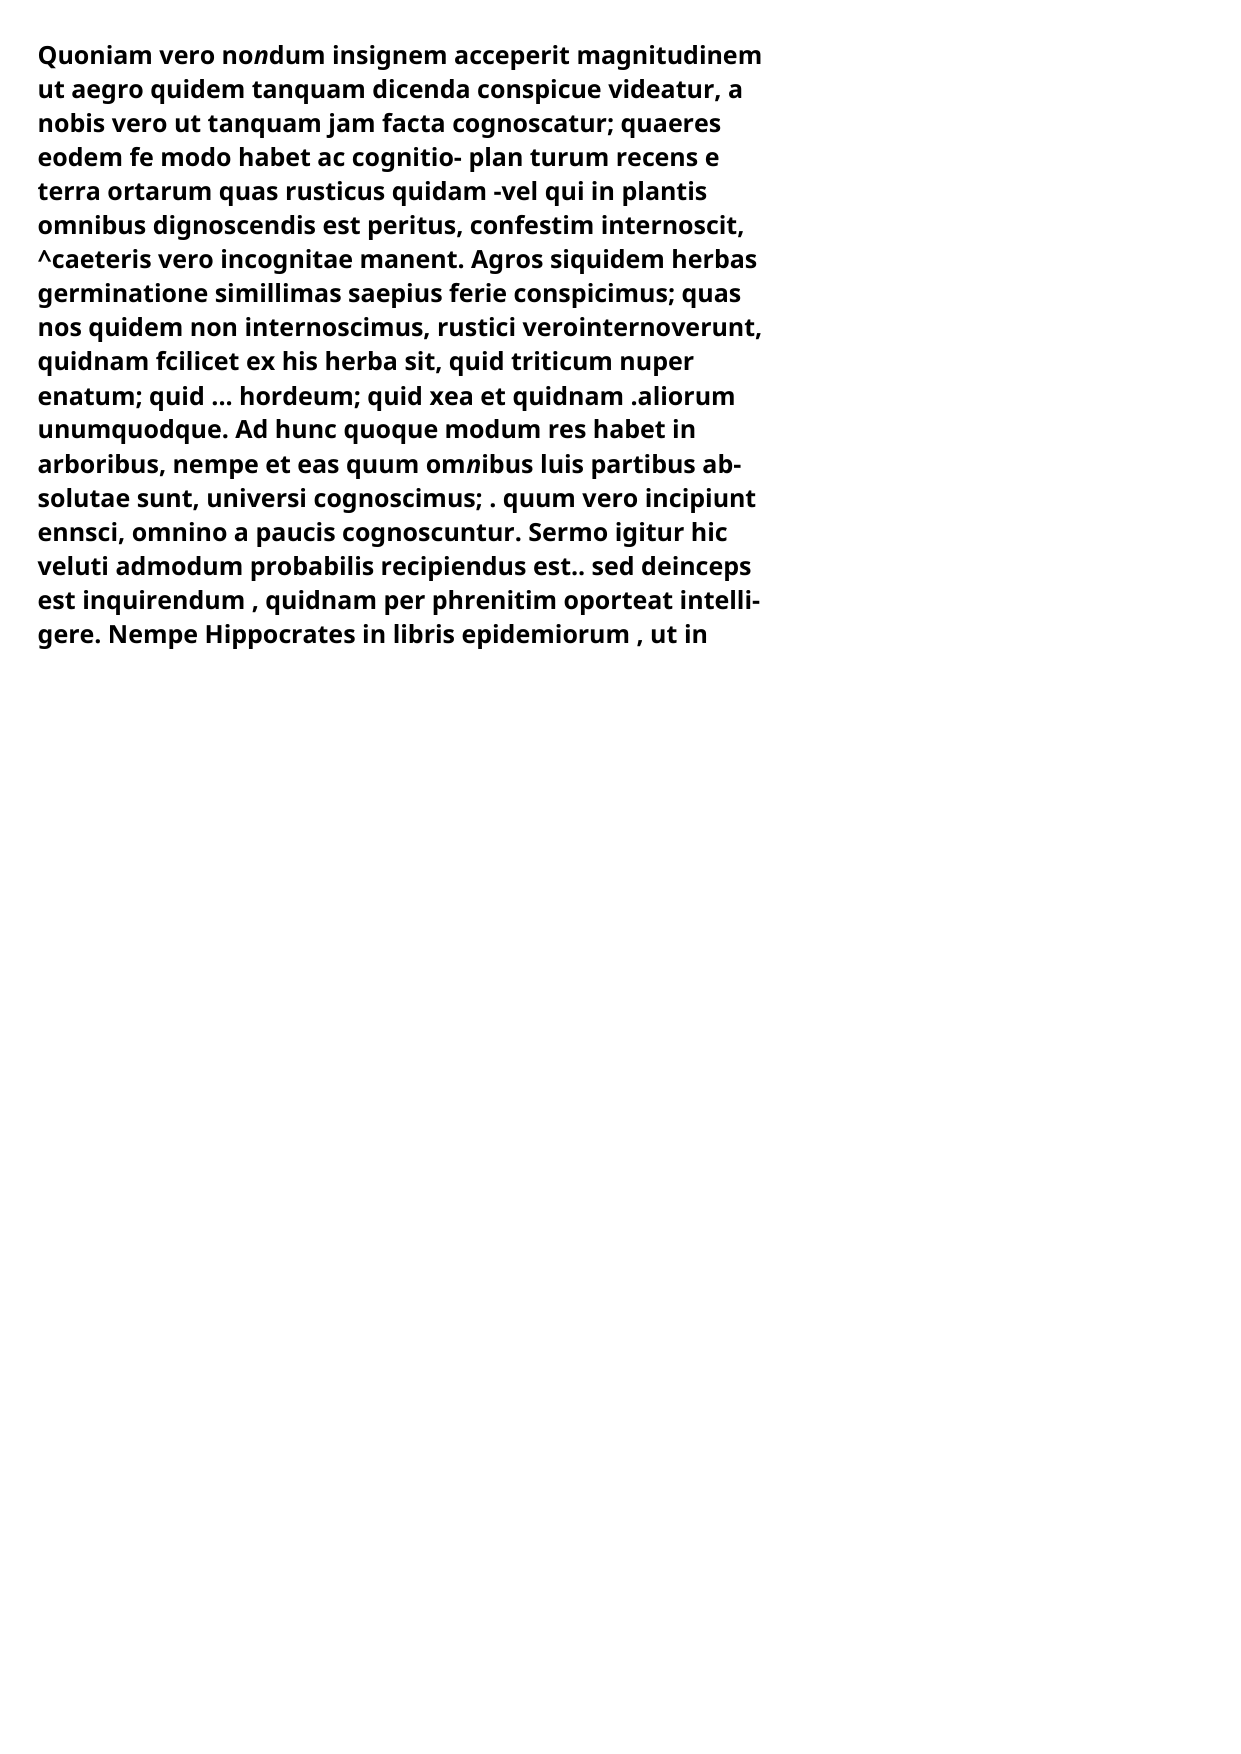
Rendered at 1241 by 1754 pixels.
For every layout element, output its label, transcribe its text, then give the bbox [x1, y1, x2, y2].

text Quoniam vero nondum insignem acceperit magnitudinem ut aegro quidem tanquam dicenda conspicue videatur, a nobis vero ut tanquam jam facta cognoscatur; quaeres eodem fe modo habet ac cognitio- plan turum recens e terra ortarum quas rusticus quidam -vel qui in plantis omnibus dignoscendis est peritus, confestim internoscit, ^caeteris vero incognitae manent. Agros siquidem herbas germinatione simillimas saepius ferie conspicimus; quas nos quidem non internoscimus, rustici verointernoverunt, quidnam fcilicet ex his herba sit, quid triticum nuper enatum; quid ... hordeum; quid xea et quidnam .aliorum unumquodque. Ad hunc quoque modum res habet in arboribus, nempe et eas quum omnibus luis partibus ab- solutae sunt, universi cognoscimus; . quum vero incipiunt ennsci, omnino a paucis cognoscuntur. Sermo igitur hic veluti admodum probabilis recipiendus est.. sed deinceps est inquirendum , quidnam per phrenitim oporteat intelli- gere. Nempe Hippocrates in libris epidemiorum , ut in [37, 37, 1203, 651]
